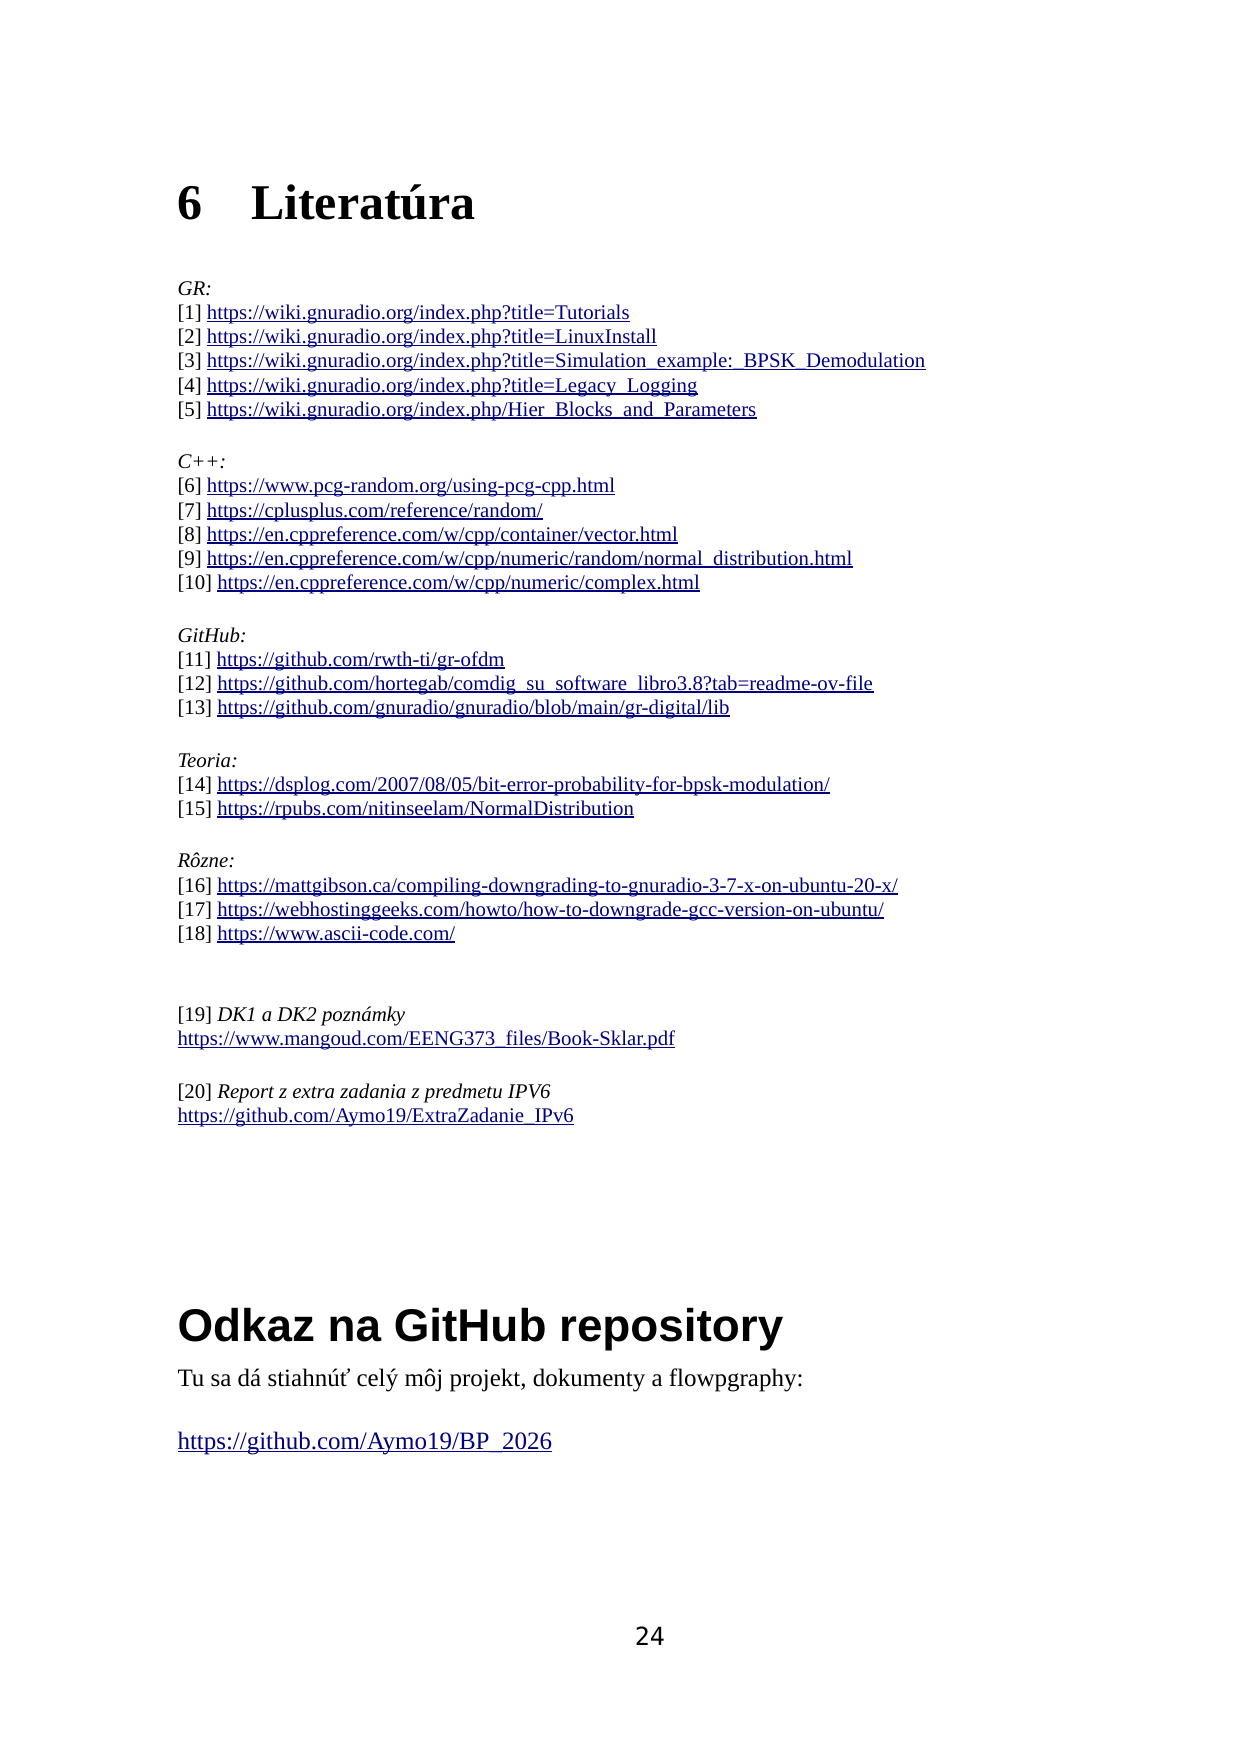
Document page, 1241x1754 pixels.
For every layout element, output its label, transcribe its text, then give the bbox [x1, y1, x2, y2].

text [8] https://en.cppreference.com/w/cpp/container/vector.html [177, 522, 1122, 546]
text [9] https://en.cppreference.com/w/cpp/numeric/random/normal_distribution.html [177, 546, 1122, 570]
text [12] https://github.com/hortegab/comdig_su_software_libro3.8?tab=readme-ov-file [177, 671, 1122, 695]
text [3] https://wiki.gnuradio.org/index.php?title=Simulation_example:_BPSK_Demodulation [177, 348, 1122, 372]
text [11] https://github.com/rwth-ti/gr-ofdm [177, 647, 1122, 671]
text [17] https://webhostinggeeks.com/howto/how-to-downgrade-gcc-version-on-ubuntu/ [177, 897, 1122, 921]
text [2] https://wiki.gnuradio.org/index.php?title=LinuxInstall [177, 324, 1122, 348]
text [15] https://rpubs.com/nitinseelam/NormalDistribution [177, 796, 1122, 820]
text GR: [177, 276, 1122, 300]
text [14] https://dsplog.com/2007/08/05/bit-error-probability-for-bpsk-modulation/ [177, 772, 1122, 796]
text [4] https://wiki.gnuradio.org/index.php?title=Legacy_Logging [177, 372, 1122, 397]
text Rôzne: [177, 848, 1122, 872]
text [1] https://wiki.gnuradio.org/index.php?title=Tutorials [177, 300, 1122, 324]
text [18] https://www.ascii-code.com/ [177, 921, 1122, 945]
text GitHub: [177, 622, 1122, 647]
text [10] https://en.cppreference.com/w/cpp/numeric/complex.html [177, 570, 1122, 594]
text Teoria: [177, 747, 1122, 772]
text [6] https://www.pcg-random.org/using-pcg-cpp.html [177, 473, 1122, 497]
text Tu sa dá stiahnúť celý môj projekt, dokumenty a flowpgraphy: [177, 1363, 1122, 1392]
text [19] DK1 a DK2 poznámky [177, 1002, 1122, 1026]
text https://github.com/Aymo19/BP_2026 [177, 1426, 1122, 1455]
text C++: [177, 449, 1122, 473]
text https://github.com/Aymo19/ExtraZadanie_IPv6 [177, 1103, 1122, 1127]
text [7] https://cplusplus.com/reference/random/ [177, 497, 1122, 522]
subtitle Literatúra [177, 173, 1122, 230]
text [5] https://wiki.gnuradio.org/index.php/Hier_Blocks_and_Parameters [177, 397, 1122, 421]
text https://www.mangoud.com/EENG373_files/Book-Sklar.pdf [177, 1026, 1122, 1050]
text [16] https://mattgibson.ca/compiling-downgrading-to-gnuradio-3-7-x-on-ubuntu-20-x/ [177, 872, 1122, 897]
subtitle Odkaz na GitHub repository [177, 1298, 1122, 1351]
text [13] https://github.com/gnuradio/gnuradio/blob/main/gr-digital/lib [177, 695, 1122, 719]
text [20] Report z extra zadania z predmetu IPV6 [177, 1079, 1122, 1103]
